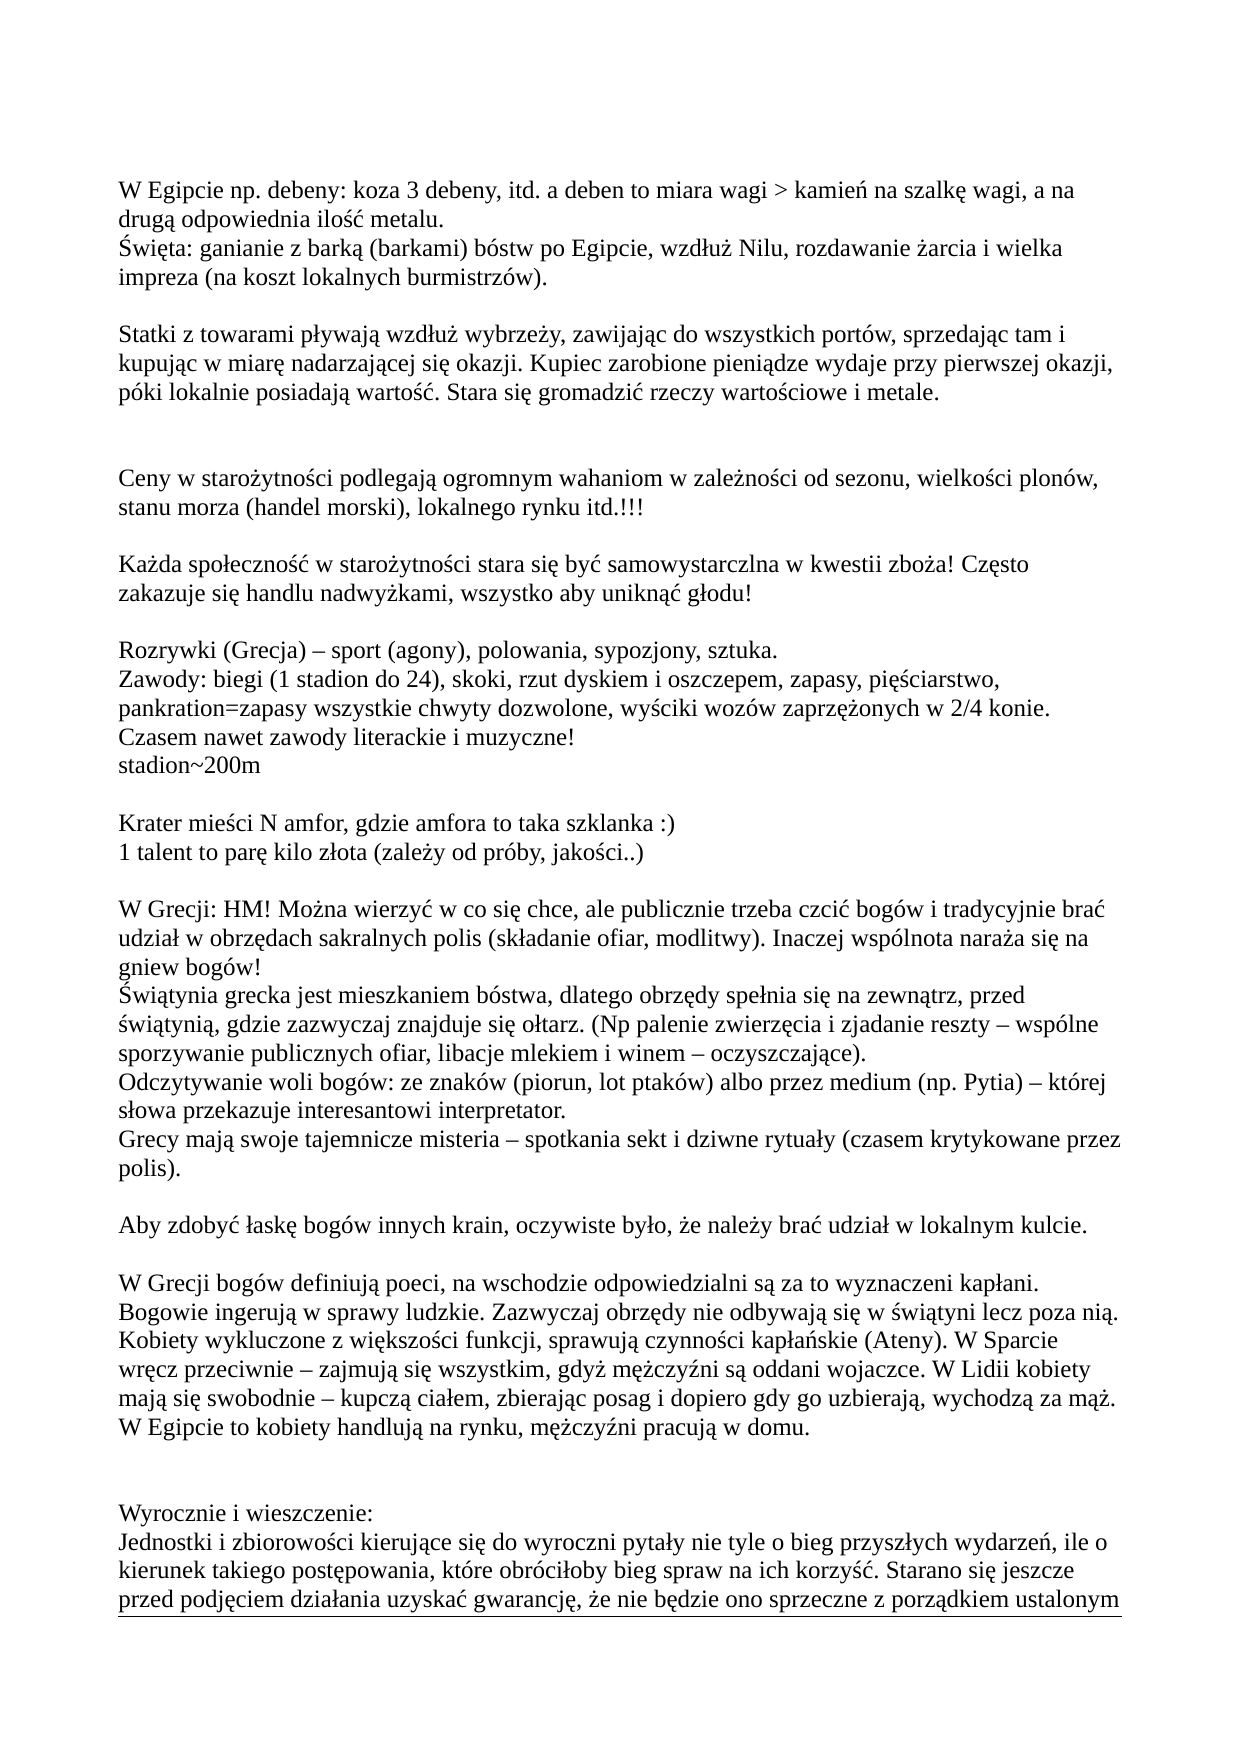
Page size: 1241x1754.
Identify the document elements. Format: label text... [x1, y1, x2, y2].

text Kobiety wykluczone z większości funkcji, sprawują czynności kapłańskie (Ateny). W Sparcie wręcz przeciwnie – zajmują się wszystkim, gdyż mężczyźni są oddani wojaczce. W Lidii kobiety mają się swobodnie – kupczą ciałem, zbierając posag i dopiero gdy go uzbierają, wychodzą za mąż. W Egipcie to kobiety handlują na rynku, mężczyźni pracują w domu. [118, 1326, 1122, 1441]
text stadion~200m [118, 751, 1122, 779]
text Grecy mają swoje tajemnicze misteria – spotkania sekt i dziwne rytuały (czasem krytykowane przez polis). [118, 1124, 1122, 1182]
text Każda społeczność w starożytności stara się być samowystarczlna w kwestii zboża! Często zakazuje się handlu nadwyżkami, wszystko aby uniknąć głodu! [118, 549, 1122, 607]
text Świątynia grecka jest mieszkaniem bóstwa, dlatego obrzędy spełnia się na zewnątrz, przed świątynią, gdzie zazwyczaj znajduje się ołtarz. (Np palenie zwierzęcia i zjadanie reszty – wspólne sporzywanie publicznych ofiar, libacje mlekiem i winem – oczyszczające). [118, 981, 1122, 1067]
text Odczytywanie woli bogów: ze znaków (piorun, lot ptaków) albo przez medium (np. Pytia) – której słowa przekazuje interesantowi interpretator. [118, 1067, 1122, 1124]
text W Grecji: HM! Można wierzyć w co się chce, ale publicznie trzeba czcić bogów i tradycyjnie brać udział w obrzędach sakralnych polis (składanie ofiar, modlitwy). Inaczej wspólnota naraża się na gniew bogów! [118, 894, 1122, 981]
text Zawody: biegi (1 stadion do 24), skoki, rzut dyskiem i oszczepem, zapasy, pięściarstwo, pankration=zapasy wszystkie chwyty dozwolone, wyściki wozów zaprzężonych w 2/4 konie. Czasem nawet zawody literackie i muzyczne! [118, 664, 1122, 751]
text W Egipcie np. debeny: koza 3 debeny, itd. a deben to miara wagi > kamień na szalkę wagi, a na drugą odpowiednia ilość metalu. [118, 176, 1122, 233]
text Rozrywki (Grecja) – sport (agony), polowania, sypozjony, sztuka. [118, 636, 1122, 664]
text Wyrocznie i wieszczenie: [118, 1498, 1122, 1527]
text Bogowie ingerują w sprawy ludzkie. Zazwyczaj obrzędy nie odbywają się w świątyni lecz poza nią. [118, 1297, 1122, 1326]
text Statki z towarami pływają wzdłuż wybrzeży, zawijając do wszystkich portów, sprzedając tam i kupując w miarę nadarzającej się okazji. Kupiec zarobione pieniądze wydaje przy pierwszej okazji, póki lokalnie posiadają wartość. Stara się gromadzić rzeczy wartościowe i metale. [118, 319, 1122, 406]
text Aby zdobyć łaskę bogów innych krain, oczywiste było, że należy brać udział w lokalnym kulcie. [118, 1211, 1122, 1239]
text 1 talent to parę kilo złota (zależy od próby, jakości..) [118, 837, 1122, 866]
text Święta: ganianie z barką (barkami) bóstw po Egipcie, wzdłuż Nilu, rozdawanie żarcia i wielka impreza (na koszt lokalnych burmistrzów). [118, 233, 1122, 291]
text W Grecji bogów definiują poeci, na wschodzie odpowiedzialni są za to wyznaczeni kapłani. [118, 1268, 1122, 1297]
text Ceny w starożytności podlegają ogromnym wahaniom w zależności od sezonu, wielkości plonów, stanu morza (handel morski), lokalnego rynku itd.!!! [118, 463, 1122, 521]
text Jednostki i zbiorowości kierujące się do wyroczni pytały nie tyle o bieg przyszłych wydarzeń, ile o kierunek takiego postępowania, które obróciłoby bieg spraw na ich korzyść. Starano się jeszcze przed podjęciem działania uzyskać gwarancję, że nie będzie ono sprzeczne z porządkiem ustalonym [118, 1527, 1122, 1616]
text Krater mieści N amfor, gdzie amfora to taka szklanka :) [118, 808, 1122, 837]
